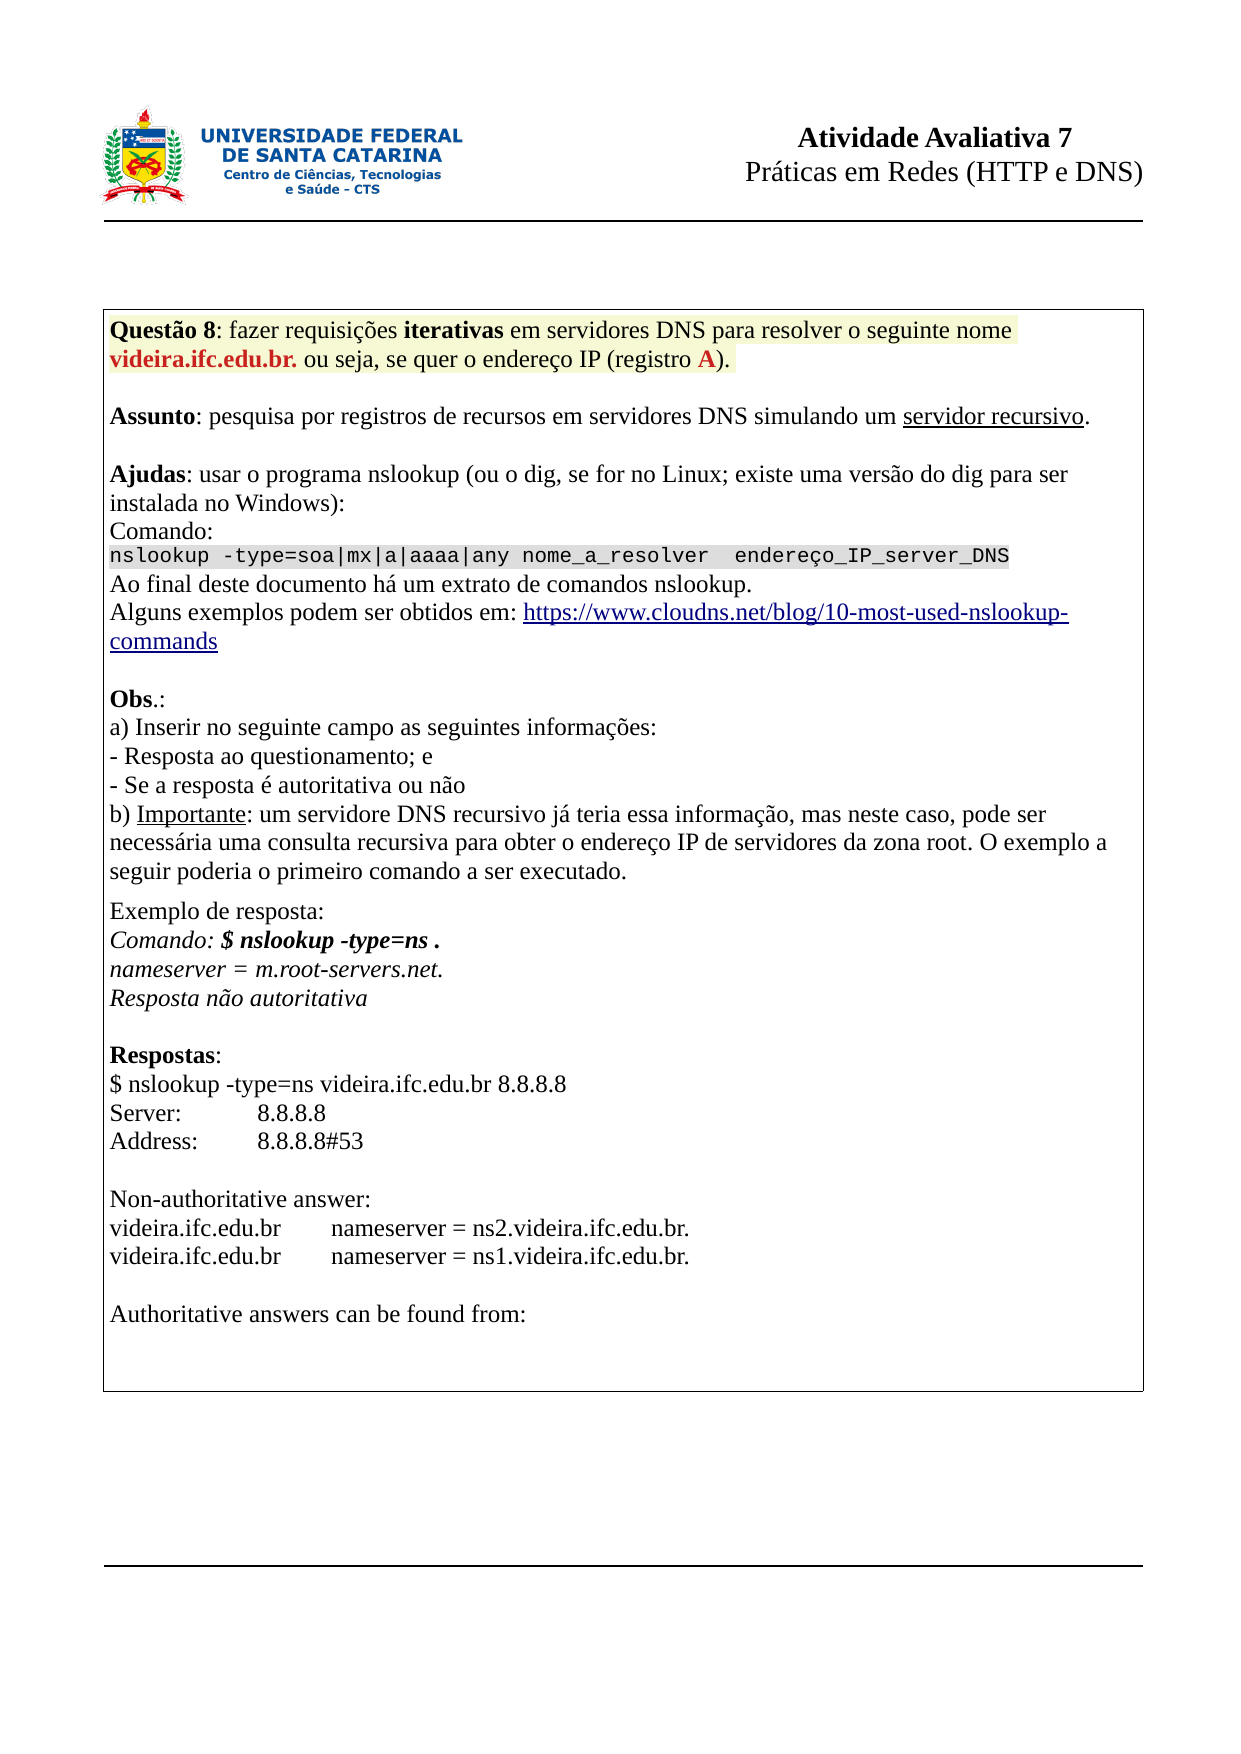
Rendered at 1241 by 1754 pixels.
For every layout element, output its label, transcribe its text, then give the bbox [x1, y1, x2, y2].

table_header Questão 8: fazer requisições iterativas em servidores DNS para resolver o seguinte nome videira.ifc.edu.br. ou seja, se quer o endereço IP (registro A). Assunto: pesquisa por registros de recursos em servidores DNS simulando um servidor recursivo. Ajudas: usar o programa nslookup (ou o dig, se for no Linux; existe uma versão do dig para ser instalada no Windows): Comando: nslookup -type=soa|mx|a|aaaa|any nome_a_resolver endereço_IP_server_DNS Ao final deste documento há um extrato de comandos nslookup. Alguns exemplos podem ser obtidos em: https://www.cloudns.net/blog/10-most-used-nslookup-commands Obs.: a) Inserir no seguinte campo as seguintes informações: - Resposta ao questionamento; e - Se a resposta é autoritativa ou não b) Importante: um servidore DNS recursivo já teria essa informação, mas neste caso, pode ser necessária uma consulta recursiva para obter o endereço IP de servidores da zona root. O exemplo a seguir poderia o primeiro comando a ser executado. [104, 310, 1143, 891]
table_cell Exemplo de resposta: Comando: $ nslookup -type=ns . nameserver = m.root-servers.net. Resposta não autoritativa Respostas: $ nslookup -type=ns videira.ifc.edu.br 8.8.8.8 Server: 8.8.8.8 Address: 8.8.8.8#53 Non-authoritative answer: videira.ifc.edu.br nameserver = ns2.videira.ifc.edu.br. videira.ifc.edu.br nameserver = ns1.videira.ifc.edu.br. Authoritative answers can be found from: [104, 891, 1143, 1391]
picture [98, 105, 463, 205]
